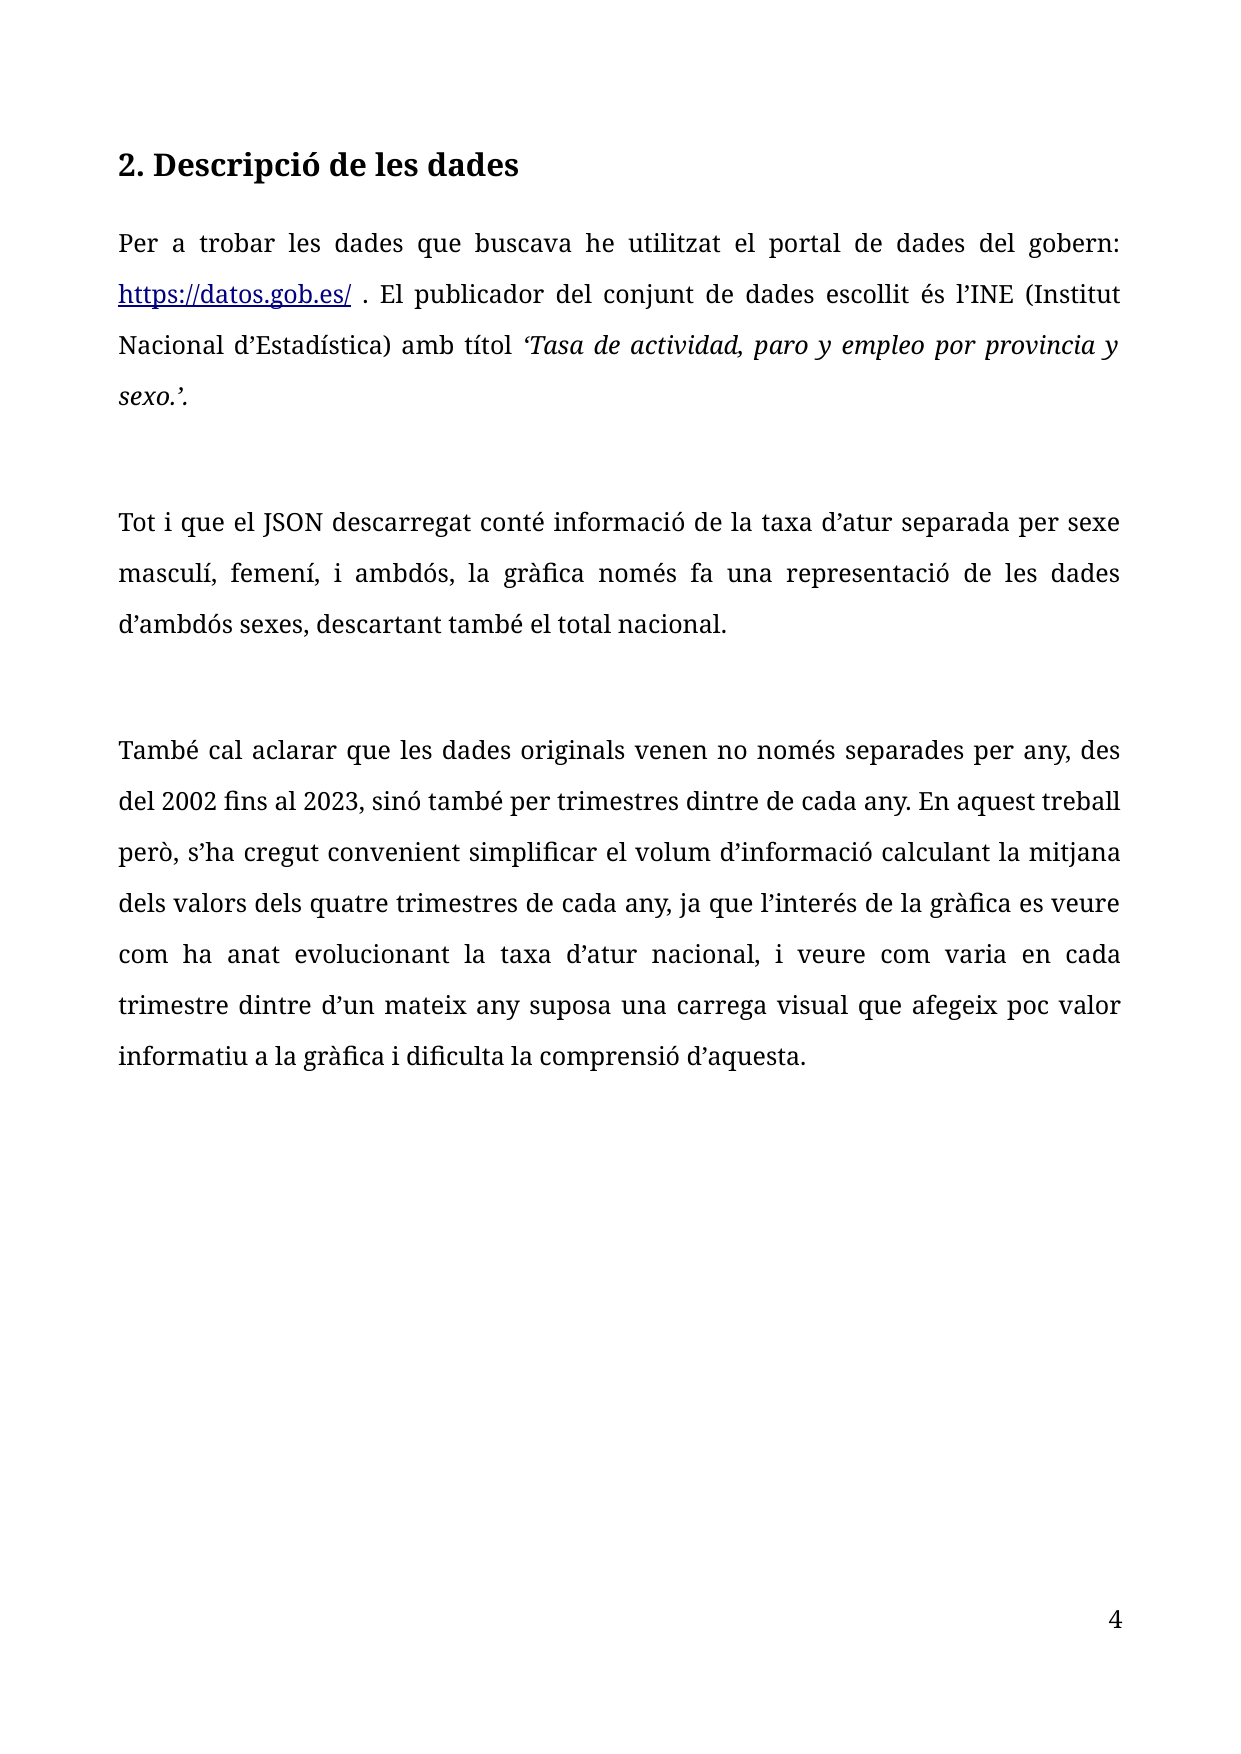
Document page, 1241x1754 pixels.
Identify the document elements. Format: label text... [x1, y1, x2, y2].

text Tot i que el JSON descarregat conté informació de la taxa d’atur separada per sexe masculí, femení, i ambdós, la gràfica només fa una representació de les dades d’ambdós sexes, descartant també el total nacional. [118, 504, 1122, 641]
subtitle 2. Descripció de les dades [118, 143, 1122, 186]
text Per a trobar les dades que buscava he utilitzat el portal de dades del gobern: https://datos.gob.es/ . El publicador del conjunt de dades escollit és l’INE (Institut Nacional d’Estadística) amb títol ‘Tasa de actividad, paro y empleo por provincia y sexo.’. [118, 225, 1122, 413]
text També cal aclarar que les dades originals venen no només separades per any, des del 2002 fins al 2023, sinó també per trimestres dintre de cada any. En aquest treball però, s’ha cregut convenient simplificar el volum d’informació calculant la mitjana dels valors dels quatre trimestres de cada any, ja que l’interés de la gràfica es veure com ha anat evolucionant la taxa d’atur nacional, i veure com varia en cada trimestre dintre d’un mateix any suposa una carrega visual que afegeix poc valor informatiu a la gràfica i dificulta la comprensió d’aquesta. [118, 732, 1122, 1073]
